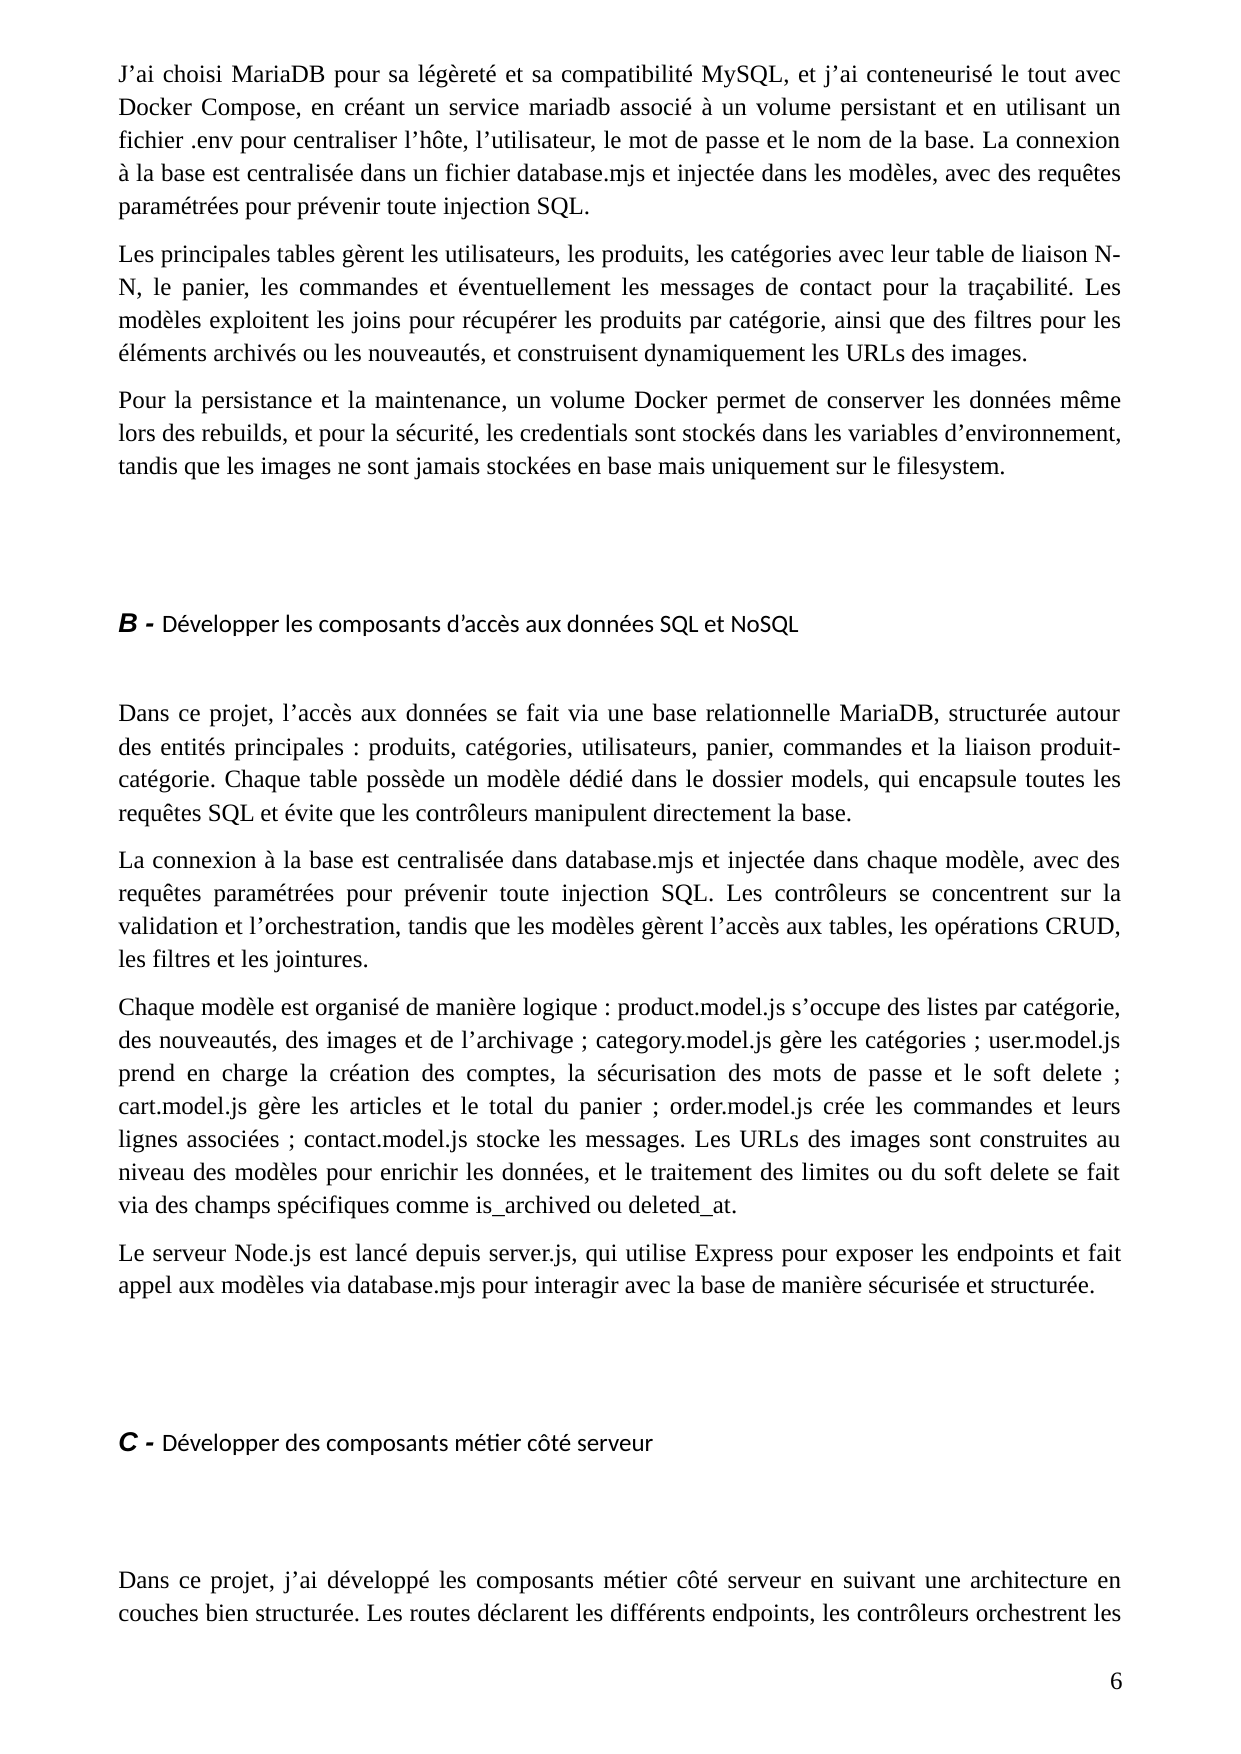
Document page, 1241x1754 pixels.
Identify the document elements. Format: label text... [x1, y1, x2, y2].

text Le serveur Node.js est lancé depuis server.js, qui utilise Express pour exposer les endpoints et fait appel aux modèles via database.mjs pour interagir avec la base de manière sécurisée et structurée. [118, 1238, 1122, 1299]
text Dans ce projet, j’ai développé les composants métier côté serveur en suivant une architecture en couches bien structurée. Les routes déclarent les différents endpoints, les contrôleurs orchestrent les [118, 1565, 1122, 1627]
subtitle B - Développer les composants d’accès aux données SQL et NoSQL [118, 607, 1122, 638]
text Dans ce projet, l’accès aux données se fait via une base relationnelle MariaDB, structurée autour des entités principales : produits, catégories, utilisateurs, panier, commandes et la liaison produit-catégorie. Chaque table possède un modèle dédié dans le dossier models, qui encapsule toutes les requêtes SQL et évite que les contrôleurs manipulent directement la base. [118, 698, 1122, 826]
text Chaque modèle est organisé de manière logique : product.model.js s’occupe des listes par catégorie, des nouveautés, des images et de l’archivage ; category.model.js gère les catégories ; user.model.js prend en charge la création des comptes, la sécurisation des mots de passe et le soft delete ; cart.model.js gère les articles et le total du panier ; order.model.js crée les commandes et leurs lignes associées ; contact.model.js stocke les messages. Les URLs des images sont construites au niveau des modèles pour enrichir les données, et le traitement des limites ou du soft delete se fait via des champs spécifiques comme is_archived ou deleted_at. [118, 992, 1122, 1219]
text Pour la persistance et la maintenance, un volume Docker permet de conserver les données même lors des rebuilds, et pour la sécurité, les credentials sont stockés dans les variables d’environnement, tandis que les images ne sont jamais stockées en base mais uniquement sur le filesystem. [118, 385, 1122, 480]
text Les principales tables gèrent les utilisateurs, les produits, les catégories avec leur table de liaison N-N, le panier, les commandes et éventuellement les messages de contact pour la traçabilité. Les modèles exploitent les joins pour récupérer les produits par catégorie, ainsi que des filtres pour les éléments archivés ou les nouveautés, et construisent dynamiquement les URLs des images. [118, 239, 1122, 367]
text J’ai choisi MariaDB pour sa légèreté et sa compatibilité MySQL, et j’ai conteneurisé le tout avec Docker Compose, en créant un service mariadb associé à un volume persistant et en utilisant un fichier .env pour centraliser l’hôte, l’utilisateur, le mot de passe et le nom de la base. La connexion à la base est centralisée dans un fichier database.mjs et injectée dans les modèles, avec des requêtes paramétrées pour prévenir toute injection SQL. [118, 59, 1122, 220]
text La connexion à la base est centralisée dans database.mjs et injectée dans chaque modèle, avec des requêtes paramétrées pour prévenir toute injection SQL. Les contrôleurs se concentrent sur la validation et l’orchestration, tandis que les modèles gèrent l’accès aux tables, les opérations CRUD, les filtres et les jointures. [118, 845, 1122, 973]
subtitle C - Développer des composants métier côté serveur [118, 1426, 1122, 1458]
